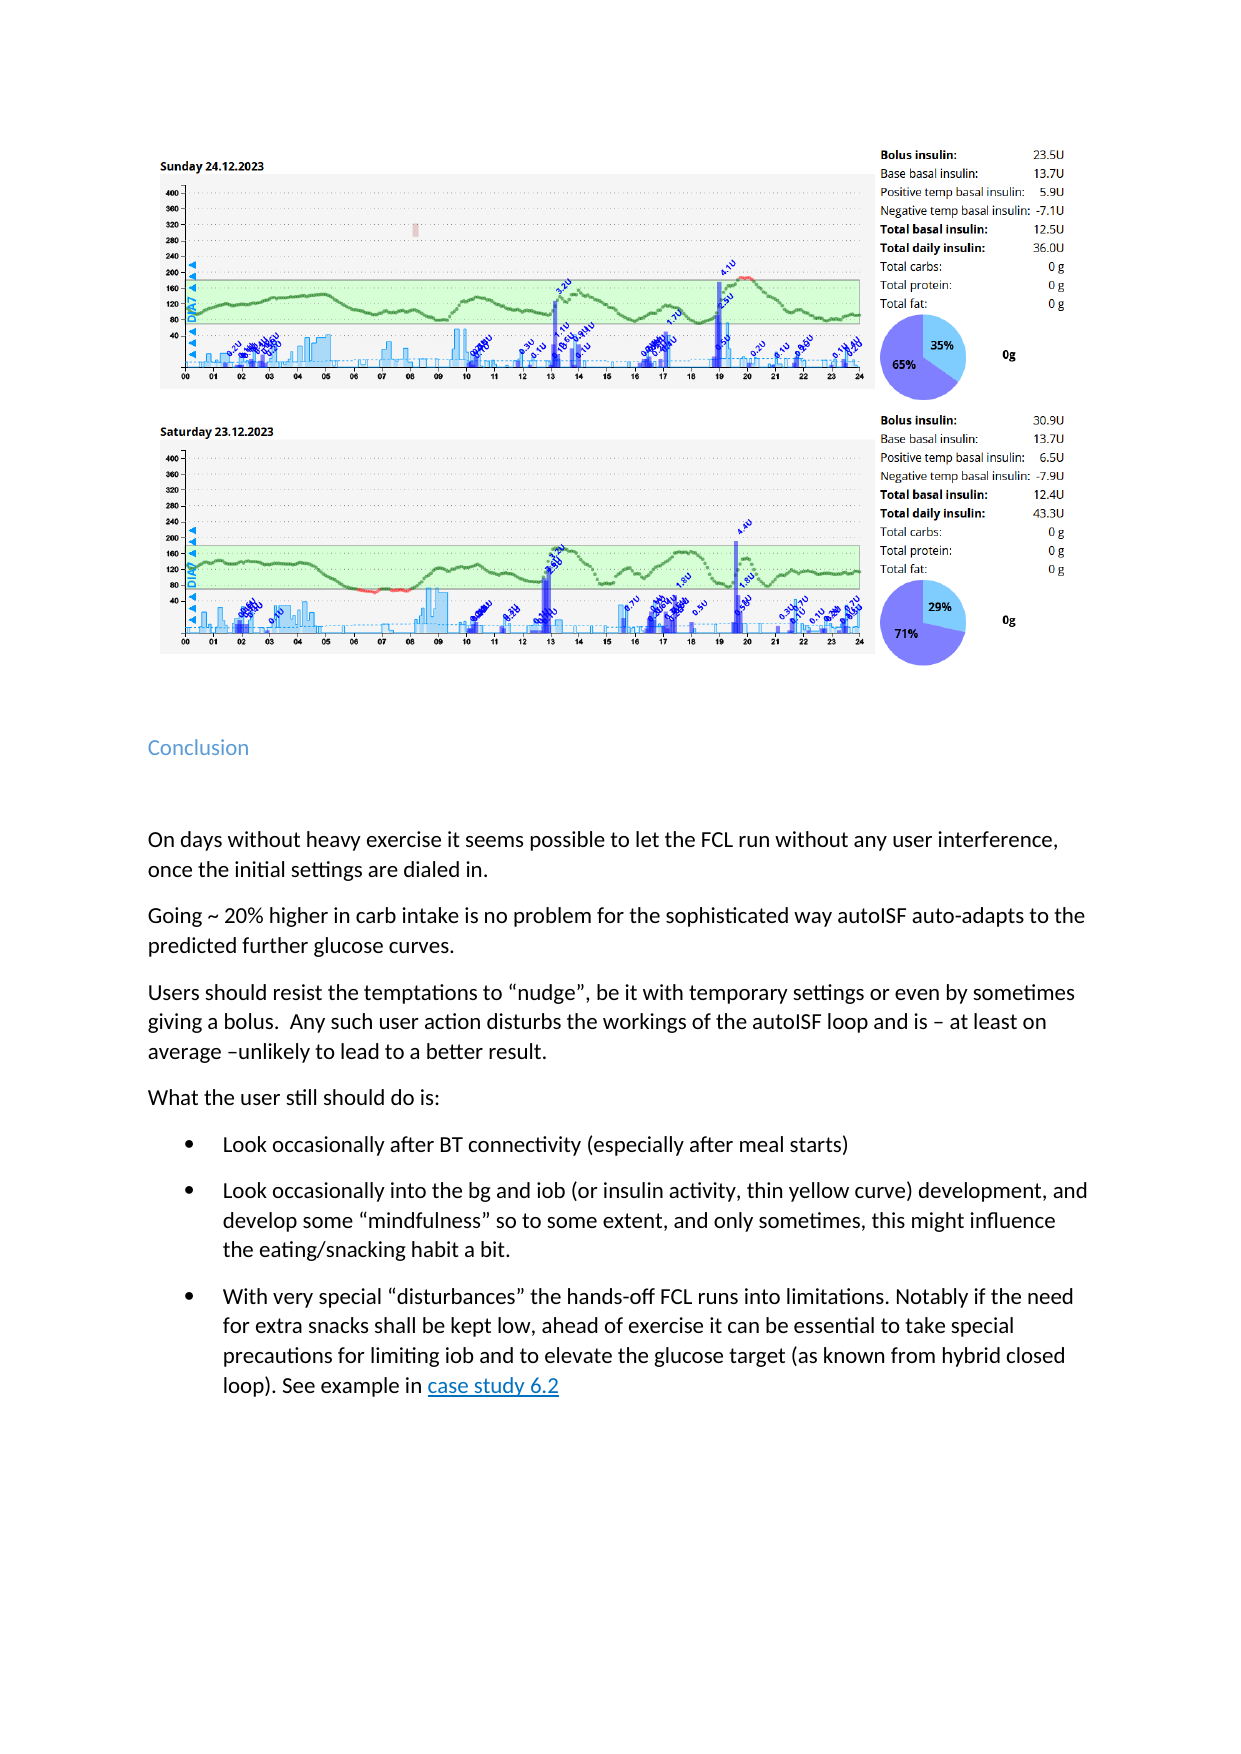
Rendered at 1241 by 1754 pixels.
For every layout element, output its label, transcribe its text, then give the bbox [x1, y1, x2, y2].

text What the user still should do is: [148, 1083, 1093, 1111]
text Going ~ 20% higher in carb intake is no problem for the sophisticated way autoISF auto-adapts to the predicted further glucose curves. [148, 902, 1093, 959]
text On days without heavy exercise it seems possible to let the FCL run without any user interference, once the initial settings are dialed in. [148, 826, 1093, 883]
list Look occasionally into the bg and iob (or insulin activity, thin yellow curve) development, and develop some “mindfulness” so to some extent, and only sometimes, this might influence the eating/snacking habit a bit. [185, 1176, 1093, 1263]
text Conclusion [148, 733, 1093, 761]
text Users should resist the temptations to “nudge”, be it with temporary settings or even by sometimes giving a bolus. Any such user action disturbs the workings of the autoISF loop and is – at least on average –unlikely to lead to a better result. [148, 978, 1093, 1065]
list Look occasionally after BT connectivity (especially after meal starts) [185, 1130, 1093, 1158]
list With very special “disturbances” the hands-off FCL runs into limitations. Notably if the need for extra snacks shall be kept low, ahead of exercise it can be essential to take special precautions for limiting iob and to elevate the glucose target (as known from hybrid closed loop). See example in case study 6.2 [185, 1282, 1093, 1399]
